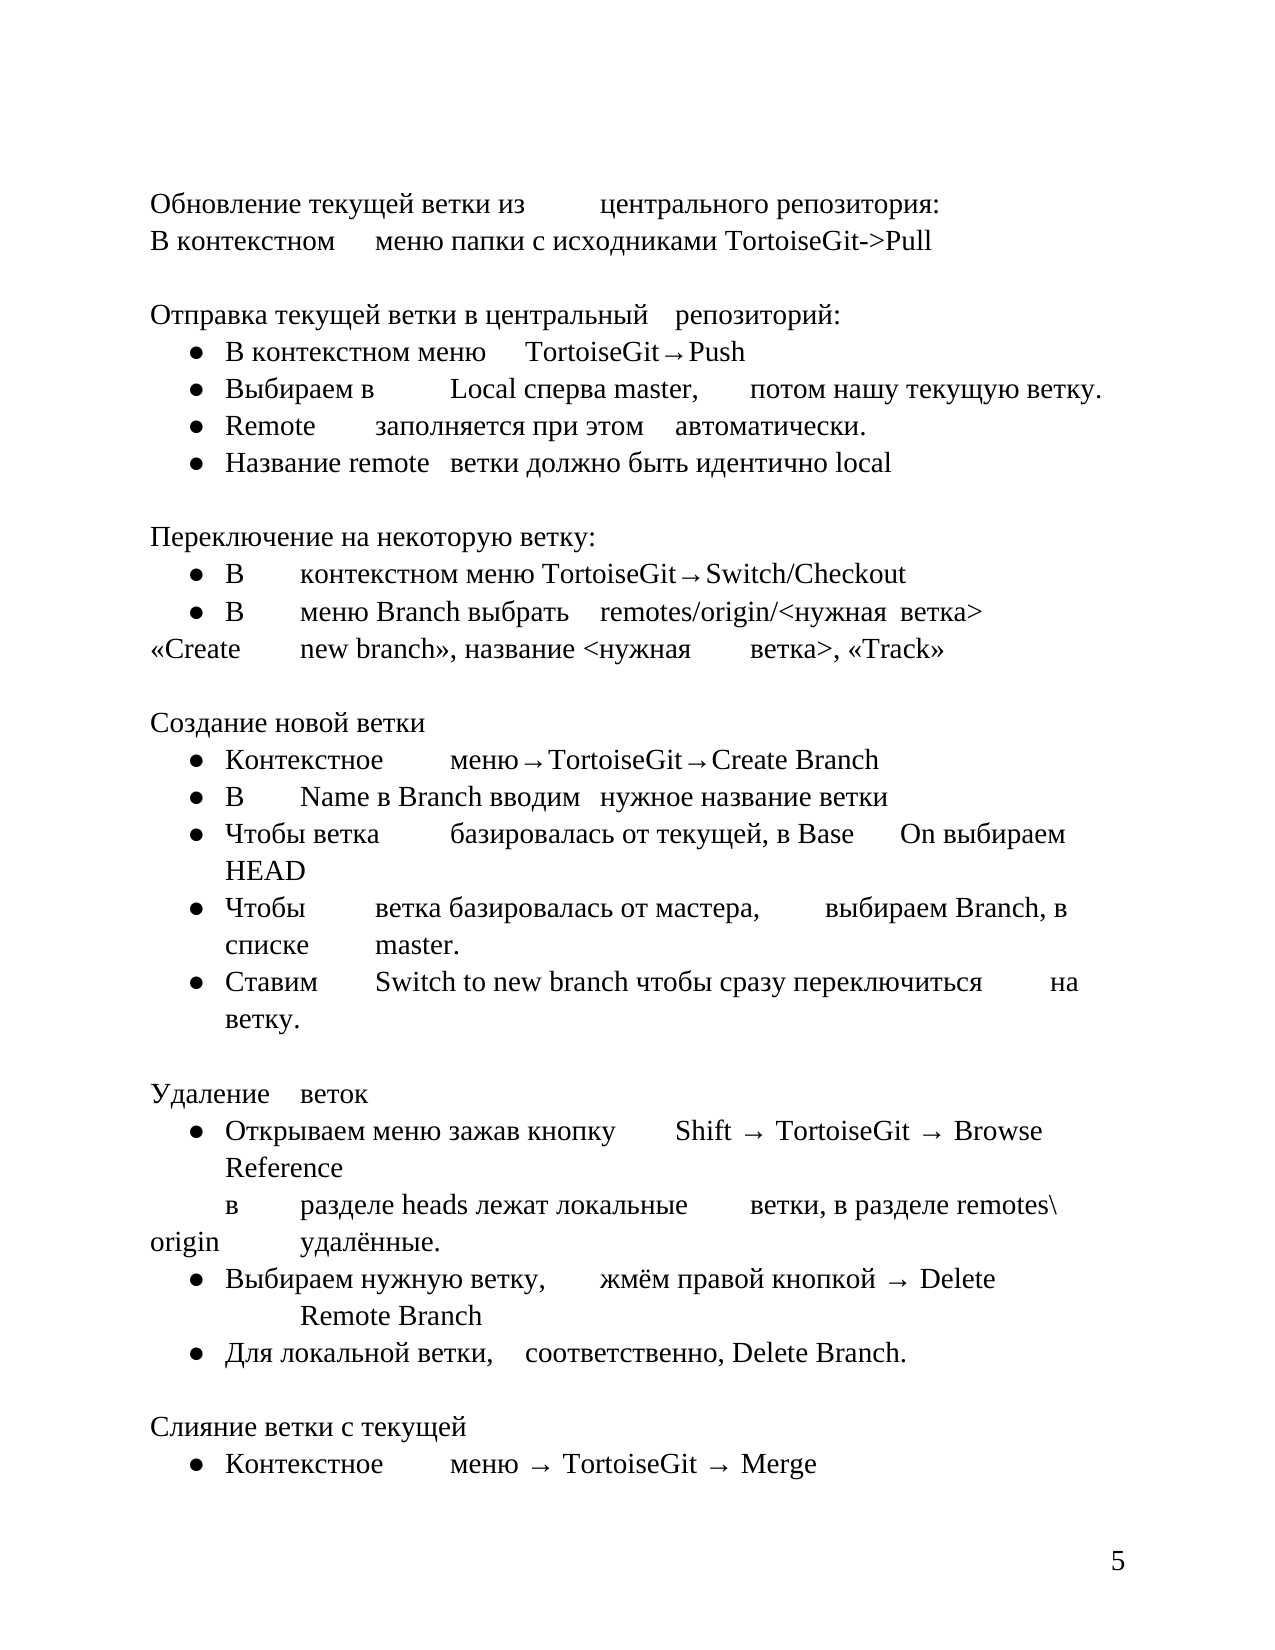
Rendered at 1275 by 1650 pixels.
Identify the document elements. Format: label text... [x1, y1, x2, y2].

list В контекстном меню TortoiseGit→Switch/Checkout [187, 558, 1125, 590]
text в разделе heads лежат локальные ветки, в разделе remotes\origin удалённые. [150, 1188, 1125, 1258]
text Отправка текущей ветки в центральный репозиторий: [150, 298, 1125, 331]
list Чтобы ветка базировалась от мастера, выбираем Branch, в списке master. [187, 892, 1125, 961]
list Выбираем в Local сперва master, потом нашу текущую ветку. [187, 372, 1125, 405]
text В контекстном меню папки с исходниками TortoiseGit->Pull [150, 224, 1125, 256]
list Чтобы ветка базировалась от текущей, в Base On выбираем HEAD [187, 817, 1125, 887]
list Открываем меню зажав кнопку Shift → TortoiseGit → Browse Reference [187, 1114, 1125, 1183]
list Название remote ветки должно быть идентично local [187, 447, 1125, 479]
text Создание новой ветки [150, 706, 1125, 738]
text Удаление веток [150, 1077, 1125, 1109]
list Контекстное меню→TortoiseGit→Create Branch [187, 743, 1125, 776]
list Ставим Switch to new branch чтобы сразу переключиться на ветку. [187, 966, 1125, 1035]
text Слияние ветки с текущей [150, 1411, 1125, 1443]
text Обновление текущей ветки из центрального репозитория: [150, 187, 1125, 219]
list В Name в Branch вводим нужное название ветки [187, 780, 1125, 813]
list Выбираем нужную ветку, жмём правой кнопкой → Delete Remote Branch [187, 1262, 1125, 1332]
text «Create new branch», название <нужная ветка>, «Track» [150, 632, 1125, 664]
list Контекстное меню → TortoiseGit → Merge [187, 1448, 1125, 1480]
list Для локальной ветки, соответственно, Delete Branch. [187, 1337, 1125, 1369]
list Remote заполняется при этом автоматически. [187, 409, 1125, 442]
list В контекстном меню TortoiseGit→Push [187, 335, 1125, 368]
list В меню Branch выбрать remotes/origin/<нужная ветка> [187, 595, 1125, 627]
text Переключение на некоторую ветку: [150, 521, 1125, 553]
